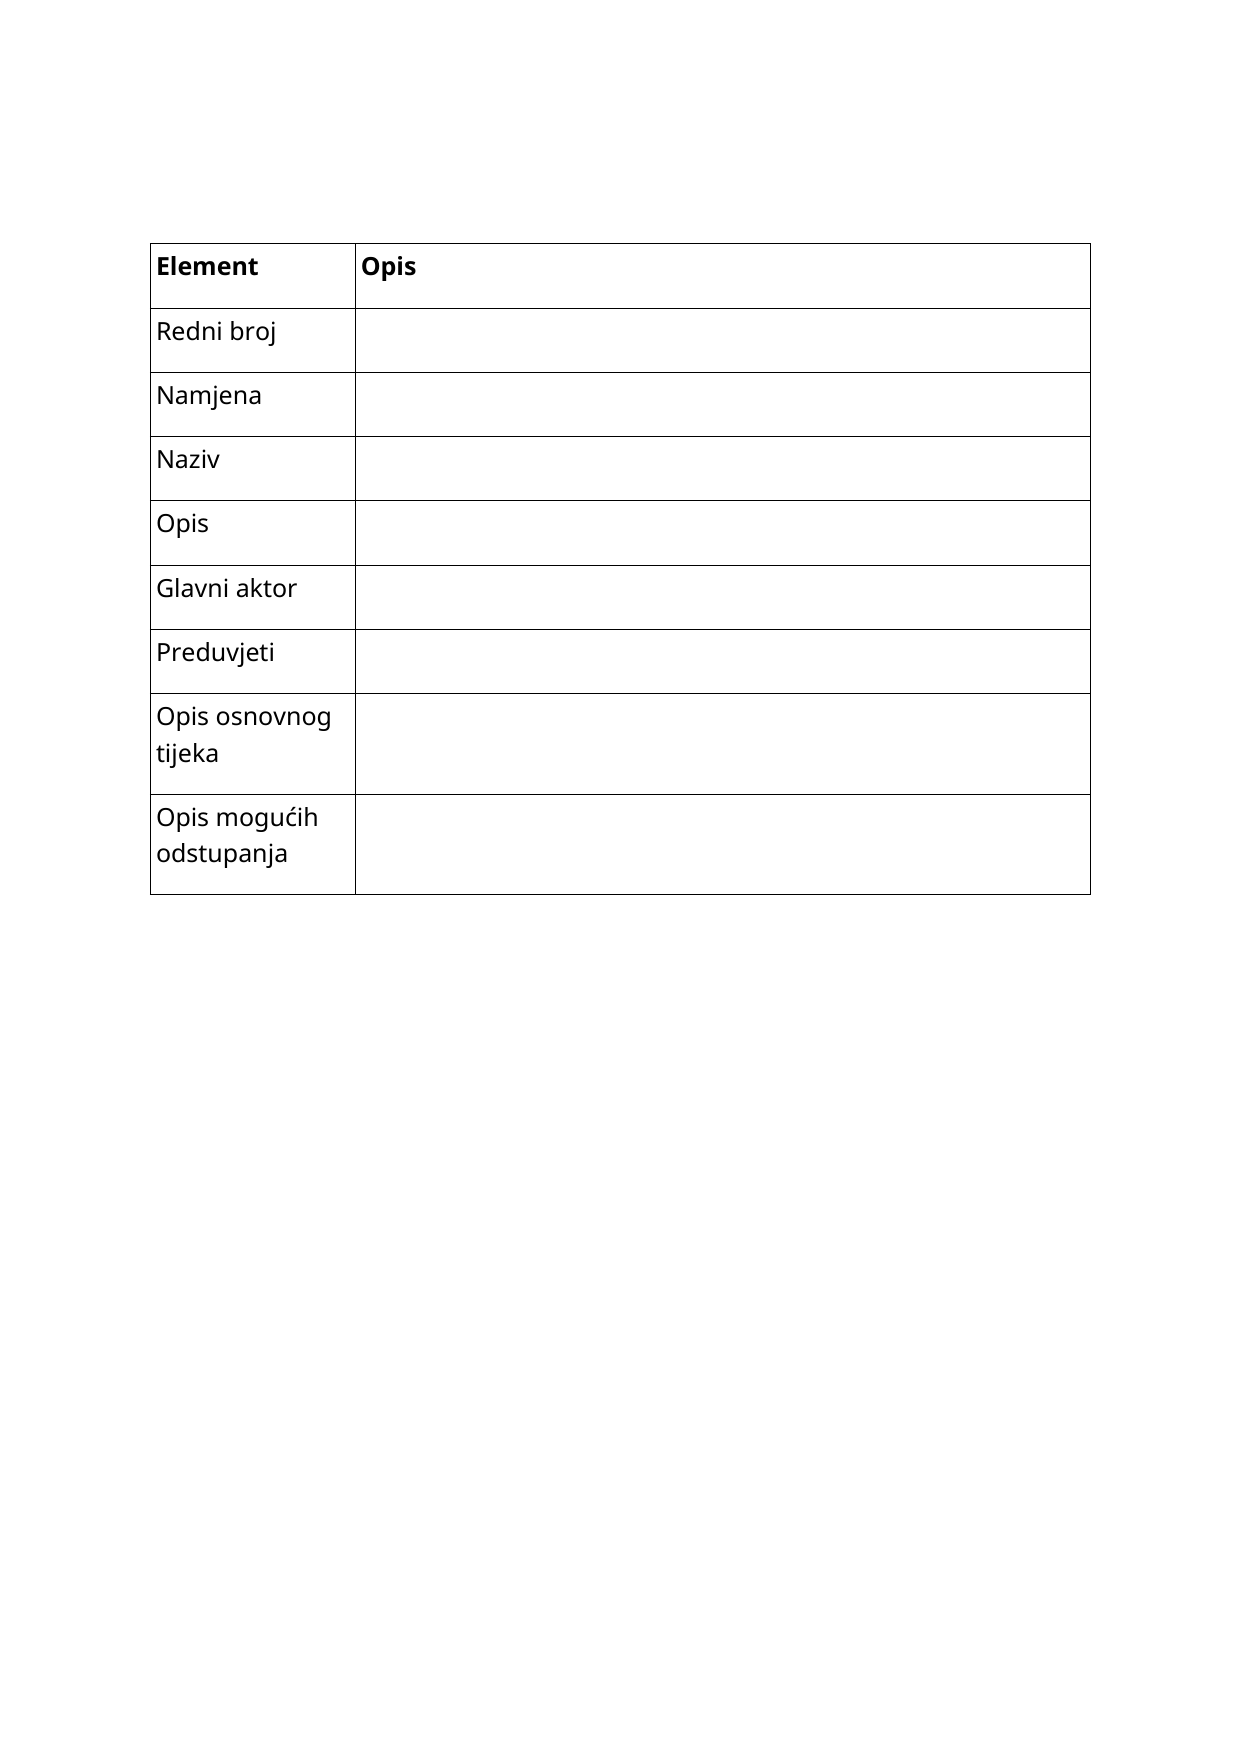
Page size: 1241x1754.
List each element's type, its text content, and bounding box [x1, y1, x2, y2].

table_header Opis [356, 244, 1090, 307]
table_cell [356, 630, 1090, 693]
table_cell [356, 694, 1090, 794]
table_cell [356, 566, 1090, 629]
table_cell Opis mogućih odstupanja [151, 795, 355, 894]
table_cell Redni broj [151, 309, 355, 372]
table_cell [356, 501, 1090, 564]
table_cell [356, 795, 1090, 894]
table_cell [356, 373, 1090, 436]
table_cell Namjena [151, 373, 355, 436]
table_cell Preduvjeti [151, 630, 355, 693]
table_cell Opis [151, 501, 355, 564]
table_cell Opis osnovnog tijeka [151, 694, 355, 794]
table_cell [356, 309, 1090, 372]
table_header Element [151, 244, 355, 307]
table_cell Glavni aktor [151, 566, 355, 629]
table_cell Naziv [151, 437, 355, 500]
table_cell [356, 437, 1090, 500]
